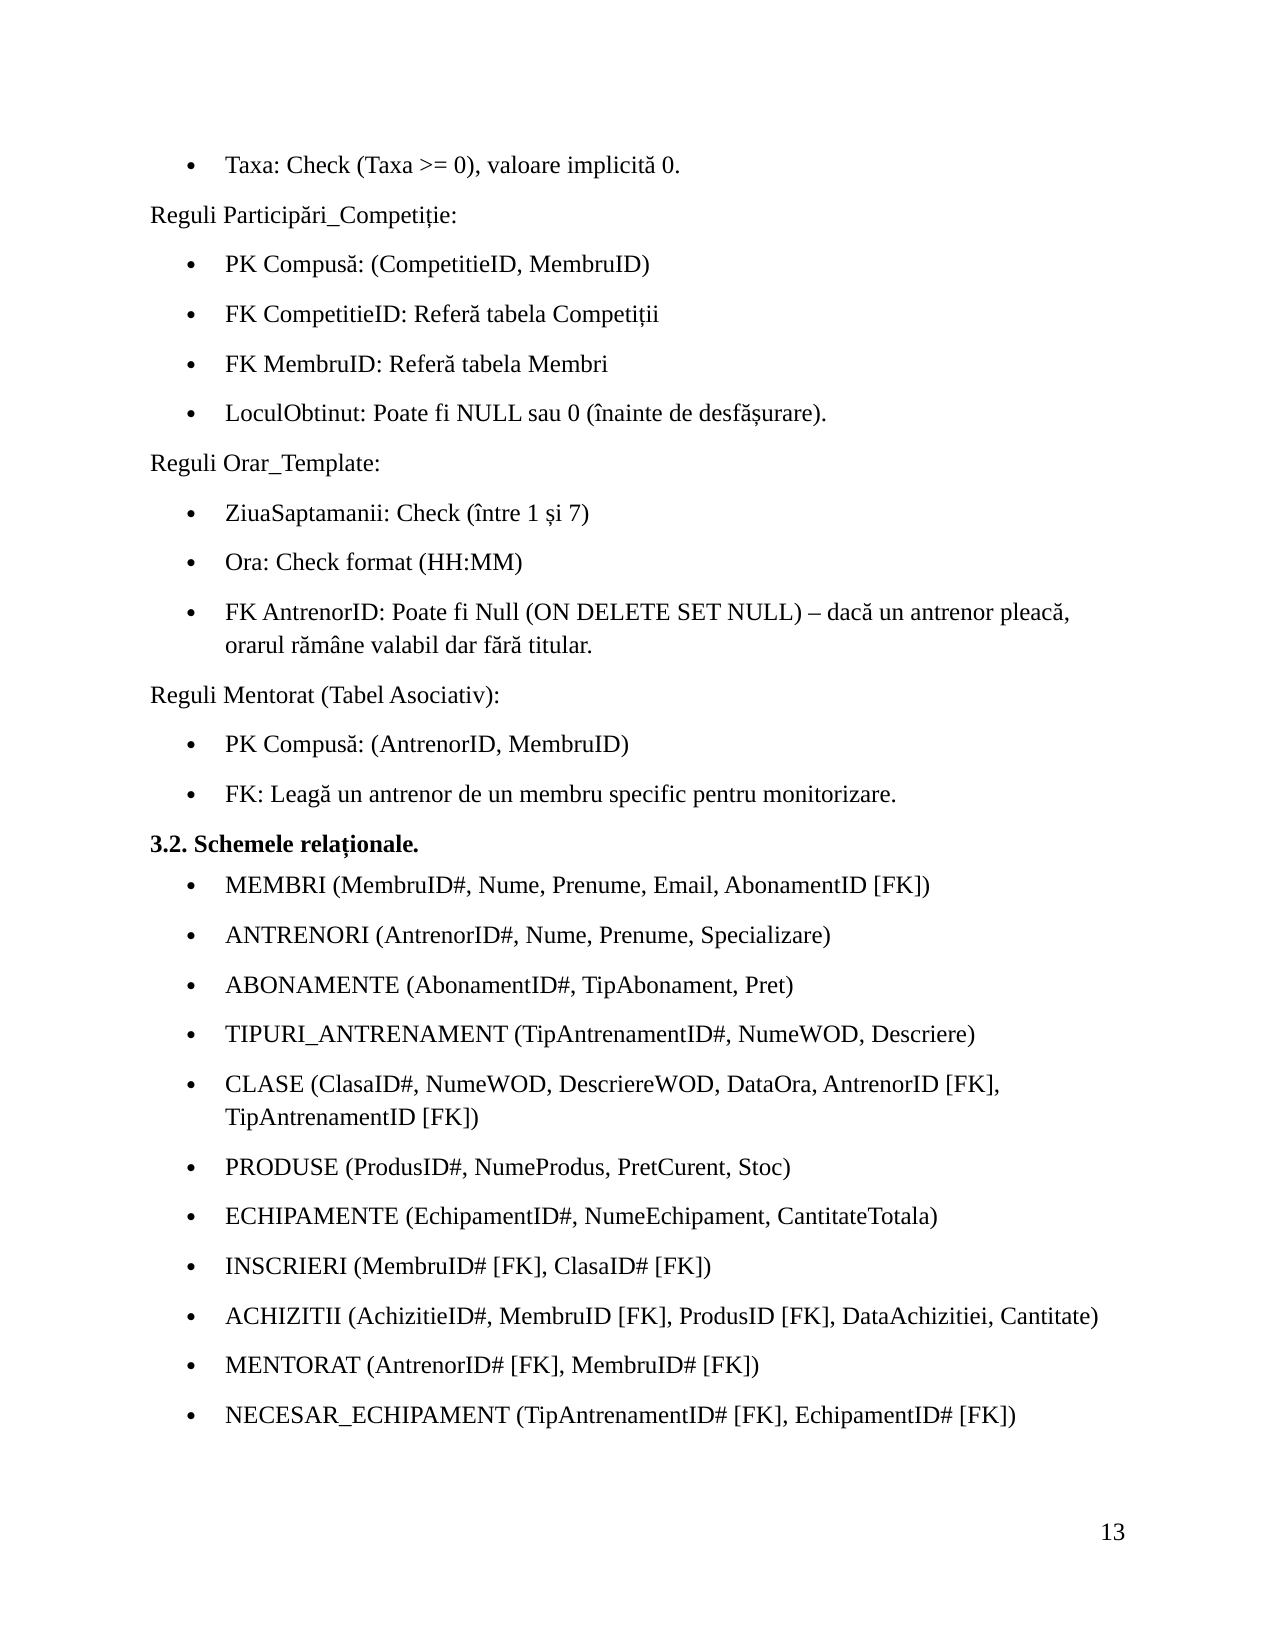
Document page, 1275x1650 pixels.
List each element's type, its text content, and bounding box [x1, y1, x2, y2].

subtitle PK Compusă: (CompetitieID, MembruID) [187, 249, 1125, 278]
list INSCRIERI (MembruID# [FK], ClasaID# [FK]) [187, 1251, 1125, 1280]
list ABONAMENTE (AbonamentID#, TipAbonament, Pret) [187, 970, 1125, 998]
subtitle Reguli Participări_Competiție: [150, 200, 1125, 228]
subtitle Reguli Orar_Template: [150, 448, 1125, 477]
list ECHIPAMENTE (EchipamentID#, NumeEchipament, CantitateTotala) [187, 1201, 1125, 1230]
list ANTRENORI (AntrenorID#, Nume, Prenume, Specializare) [187, 920, 1125, 949]
list MENTORAT (AntrenorID# [FK], MembruID# [FK]) [187, 1351, 1125, 1379]
subtitle FK CompetitieID: Referă tabela Competiții [187, 299, 1125, 328]
list ACHIZITII (AchizitieID#, MembruID [FK], ProdusID [FK], DataAchizitiei, Cantitate) [187, 1301, 1125, 1329]
subtitle LoculObtinut: Poate fi NULL sau 0 (înainte de desfășurare). [187, 398, 1125, 427]
subtitle FK AntrenorID: Poate fi Null (ON DELETE SET NULL) – dacă un antrenor pleacă, orarul rămâne valabil dar fără titular. [187, 597, 1125, 659]
list PRODUSE (ProdusID#, NumeProdus, PretCurent, Stoc) [187, 1152, 1125, 1181]
list NECESAR_ECHIPAMENT (TipAntrenamentID# [FK], EchipamentID# [FK]) [187, 1400, 1125, 1429]
subtitle Ora: Check format (HH:MM) [187, 547, 1125, 576]
subtitle FK MembruID: Referă tabela Membri [187, 349, 1125, 377]
list TIPURI_ANTRENAMENT (TipAntrenamentID#, NumeWOD, Descriere) [187, 1019, 1125, 1048]
list MEMBRI (MembruID#, Nume, Prenume, Email, AbonamentID [FK]) [187, 870, 1125, 899]
subtitle Taxa: Check (Taxa >= 0), valoare implicită 0. [187, 150, 1125, 179]
subtitle FK: Leagă un antrenor de un membru specific pentru monitorizare. [187, 779, 1125, 808]
subtitle 3.2. Schemele relaționale. [150, 829, 1125, 858]
subtitle Reguli Mentorat (Tabel Asociativ): [150, 680, 1125, 709]
subtitle PK Compusă: (AntrenorID, MembruID) [187, 729, 1125, 758]
subtitle ZiuaSaptamanii: Check (între 1 și 7) [187, 498, 1125, 527]
list CLASE (ClasaID#, NumeWOD, DescriereWOD, DataOra, AntrenorID [FK], TipAntrenamentID [FK]) [187, 1069, 1125, 1131]
